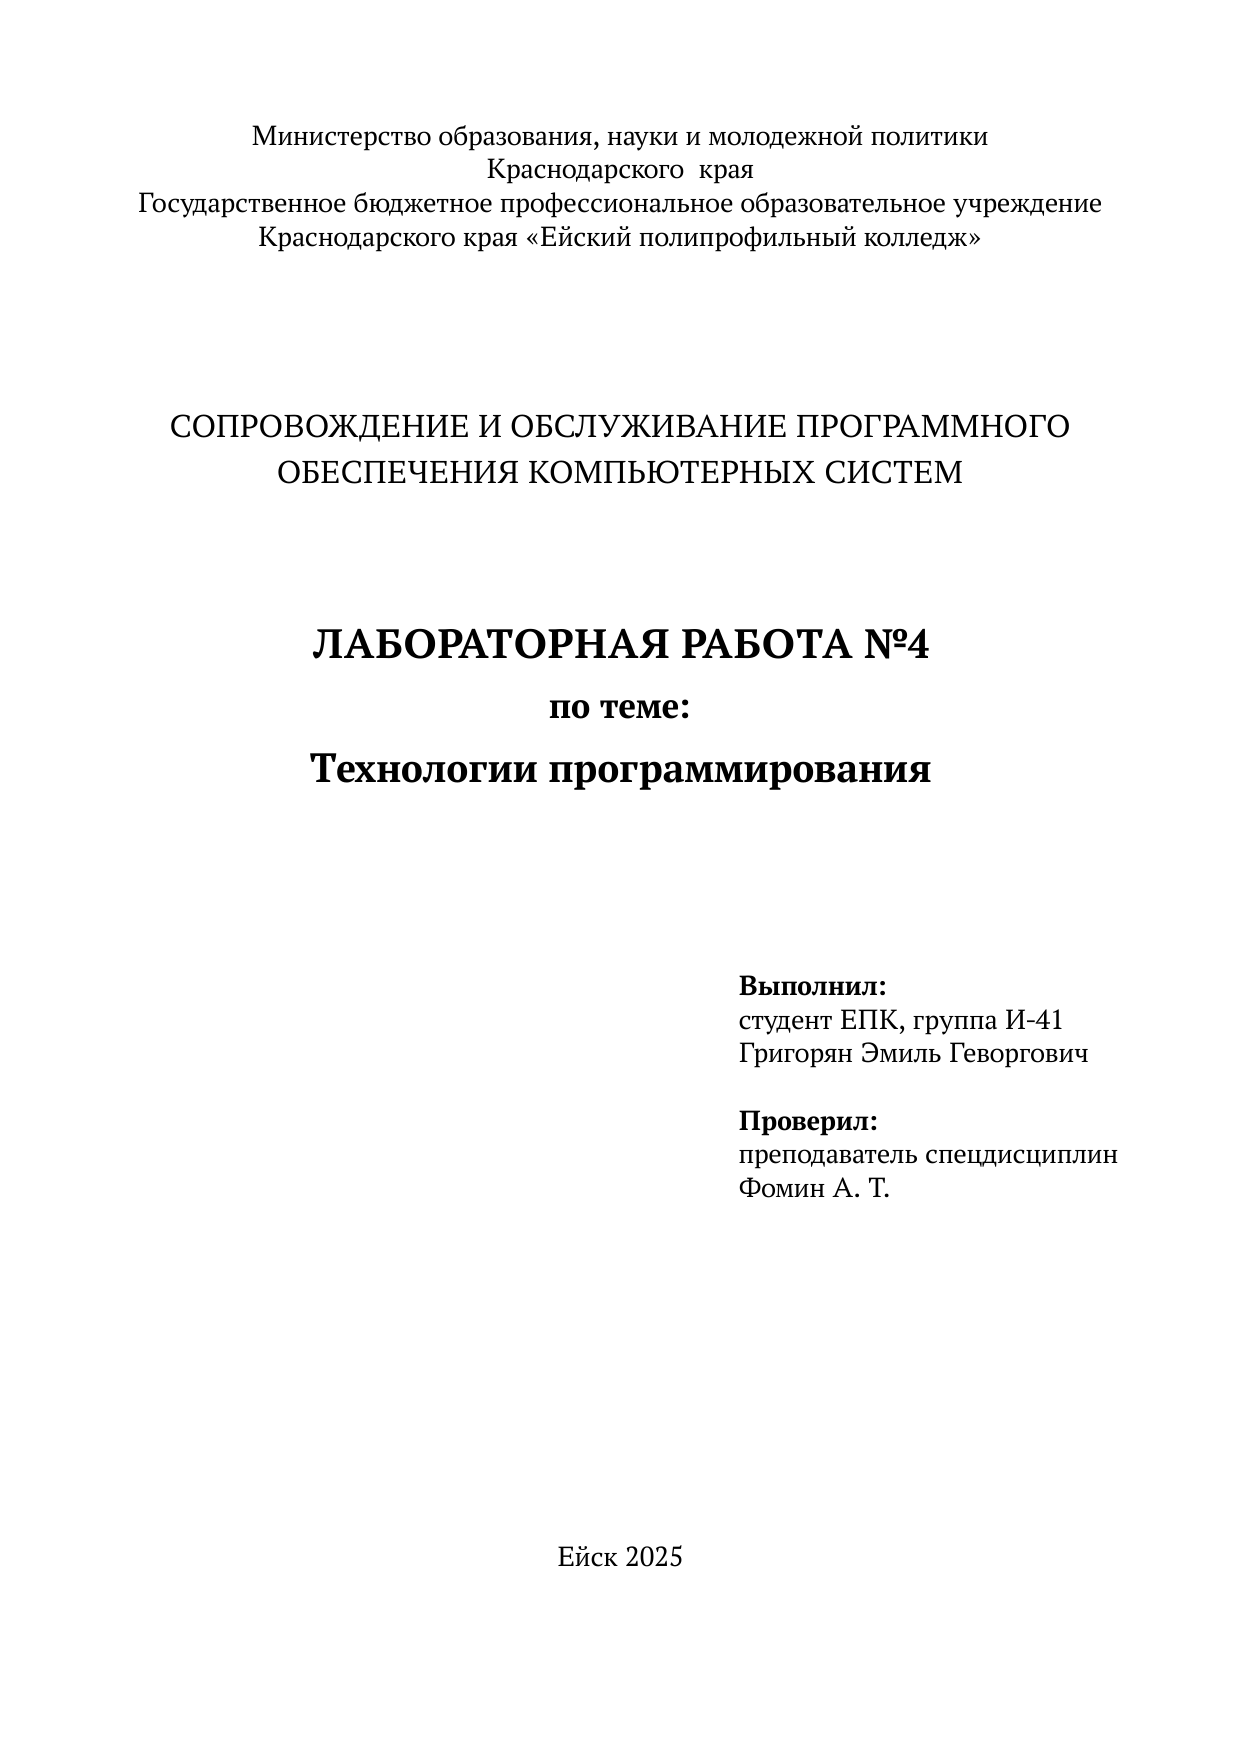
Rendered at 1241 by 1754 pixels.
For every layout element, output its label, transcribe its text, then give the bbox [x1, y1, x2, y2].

text Фомин А. Т. [738, 1170, 1122, 1203]
text Проверил: [738, 1103, 1122, 1136]
text Краснодарского края [118, 152, 1122, 185]
text Выполнил: [738, 968, 1122, 1002]
text по теме: [118, 683, 1122, 727]
text Министерство образования, науки и молодежной политики [118, 118, 1122, 152]
text Ейск 2025 [118, 1539, 1122, 1572]
text СОПРОВОЖДЕНИЕ И ОБСЛУЖИВАНИЕ ПРОГРАММНОГО ОБЕСПЕЧЕНИЯ КОМПЬЮТЕРНЫХ СИСТЕМ [118, 406, 1122, 491]
text преподаватель спецдисциплин [738, 1136, 1122, 1170]
text студент ЕПК, группа И-41 [738, 1002, 1122, 1036]
text ЛАБОРАТОРНАЯ РАБОТА №4 [118, 618, 1122, 668]
subtitle Технологии программирования [118, 742, 1122, 792]
text Государственное бюджетное профессиональное образовательное учреждение Краснодарского края «Ейский полипрофильный колледж» [118, 185, 1122, 252]
text Григорян Эмиль Геворгович [738, 1036, 1122, 1069]
